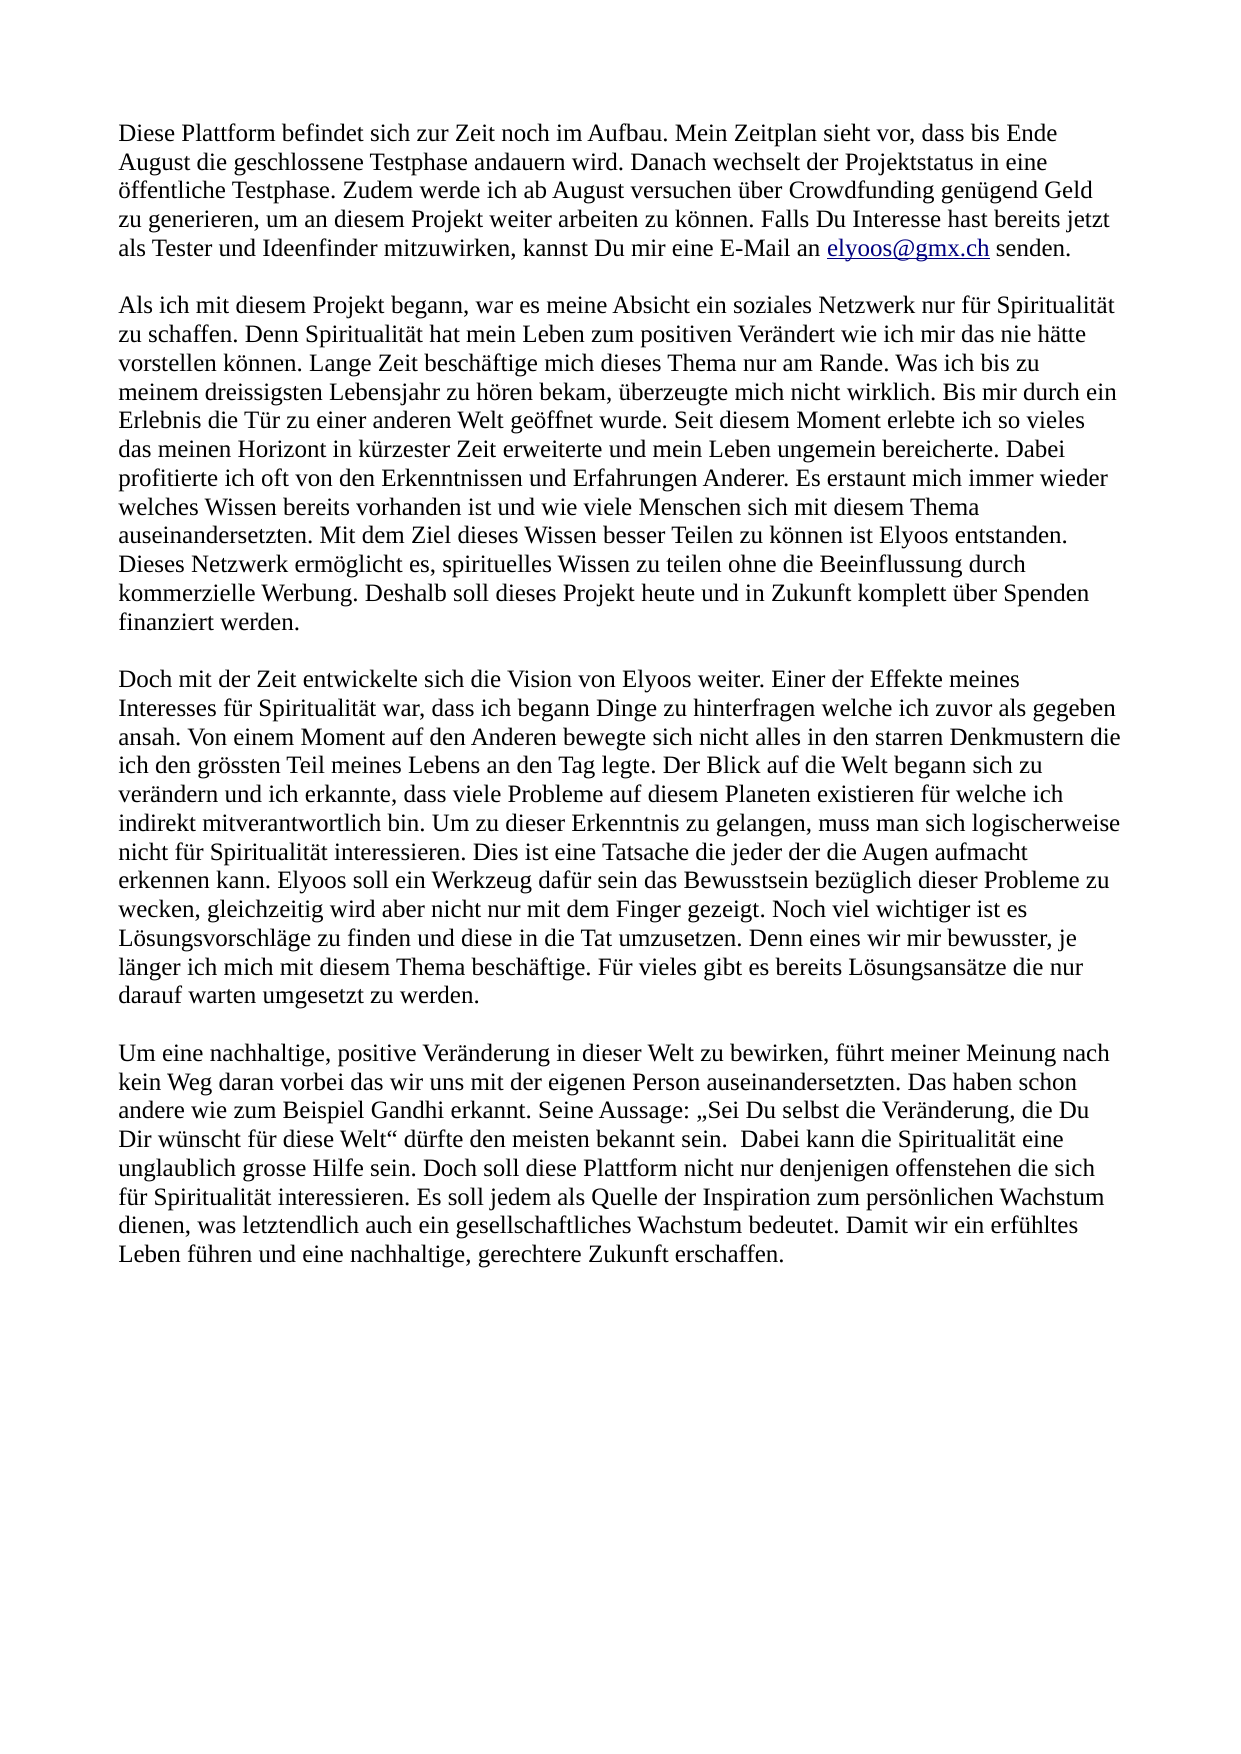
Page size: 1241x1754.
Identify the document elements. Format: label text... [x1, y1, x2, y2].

text Um eine nachhaltige, positive Veränderung in dieser Welt zu bewirken, führt meiner Meinung nach kein Weg daran vorbei das wir uns mit der eigenen Person auseinandersetzten. Das haben schon andere wie zum Beispiel Gandhi erkannt. Seine Aussage: „Sei Du selbst die Veränderung, die Du Dir wünscht für diese Welt“ dürfte den meisten bekannt sein. Dabei kann die Spiritualität eine unglaublich grosse Hilfe sein. Doch soll diese Plattform nicht nur denjenigen offenstehen die sich für Spiritualität interessieren. Es soll jedem als Quelle der Inspiration zum persönlichen Wachstum dienen, was letztendlich auch ein gesellschaftliches Wachstum bedeutet. Damit wir ein erfühltes Leben führen und eine nachhaltige, gerechtere Zukunft erschaffen. [118, 1038, 1122, 1268]
text Als ich mit diesem Projekt begann, war es meine Absicht ein soziales Netzwerk nur für Spiritualität zu schaffen. Denn Spiritualität hat mein Leben zum positiven Verändert wie ich mir das nie hätte vorstellen können. Lange Zeit beschäftige mich dieses Thema nur am Rande. Was ich bis zu meinem dreissigsten Lebensjahr zu hören bekam, überzeugte mich nicht wirklich. Bis mir durch ein Erlebnis die Tür zu einer anderen Welt geöffnet wurde. Seit diesem Moment erlebte ich so vieles das meinen Horizont in kürzester Zeit erweiterte und mein Leben ungemein bereicherte. Dabei profitierte ich oft von den Erkenntnissen und Erfahrungen Anderer. Es erstaunt mich immer wieder welches Wissen bereits vorhanden ist und wie viele Menschen sich mit diesem Thema auseinandersetzten. Mit dem Ziel dieses Wissen besser Teilen zu können ist Elyoos entstanden. Dieses Netzwerk ermöglicht es, spirituelles Wissen zu teilen ohne die Beeinflussung durch kommerzielle Werbung. Deshalb soll dieses Projekt heute und in Zukunft komplett über Spenden finanziert werden. [118, 291, 1122, 636]
text Doch mit der Zeit entwickelte sich die Vision von Elyoos weiter. Einer der Effekte meines Interesses für Spiritualität war, dass ich begann Dinge zu hinterfragen welche ich zuvor als gegeben ansah. Von einem Moment auf den Anderen bewegte sich nicht alles in den starren Denkmustern die ich den grössten Teil meines Lebens an den Tag legte. Der Blick auf die Welt begann sich zu verändern und ich erkannte, dass viele Probleme auf diesem Planeten existieren für welche ich indirekt mitverantwortlich bin. Um zu dieser Erkenntnis zu gelangen, muss man sich logischerweise nicht für Spiritualität interessieren. Dies ist eine Tatsache die jeder der die Augen aufmacht erkennen kann. Elyoos soll ein Werkzeug dafür sein das Bewusstsein bezüglich dieser Probleme zu wecken, gleichzeitig wird aber nicht nur mit dem Finger gezeigt. Noch viel wichtiger ist es Lösungsvorschläge zu finden und diese in die Tat umzusetzen. Denn eines wir mir bewusster, je länger ich mich mit diesem Thema beschäftige. Für vieles gibt es bereits Lösungsansätze die nur darauf warten umgesetzt zu werden. [118, 664, 1122, 1009]
text Diese Plattform befindet sich zur Zeit noch im Aufbau. Mein Zeitplan sieht vor, dass bis Ende August die geschlossene Testphase andauern wird. Danach wechselt der Projektstatus in eine öffentliche Testphase. Zudem werde ich ab August versuchen über Crowdfunding genügend Geld zu generieren, um an diesem Projekt weiter arbeiten zu können. Falls Du Interesse hast bereits jetzt als Tester und Ideenfinder mitzuwirken, kannst Du mir eine E-Mail an elyoos@gmx.ch senden. [118, 118, 1122, 262]
